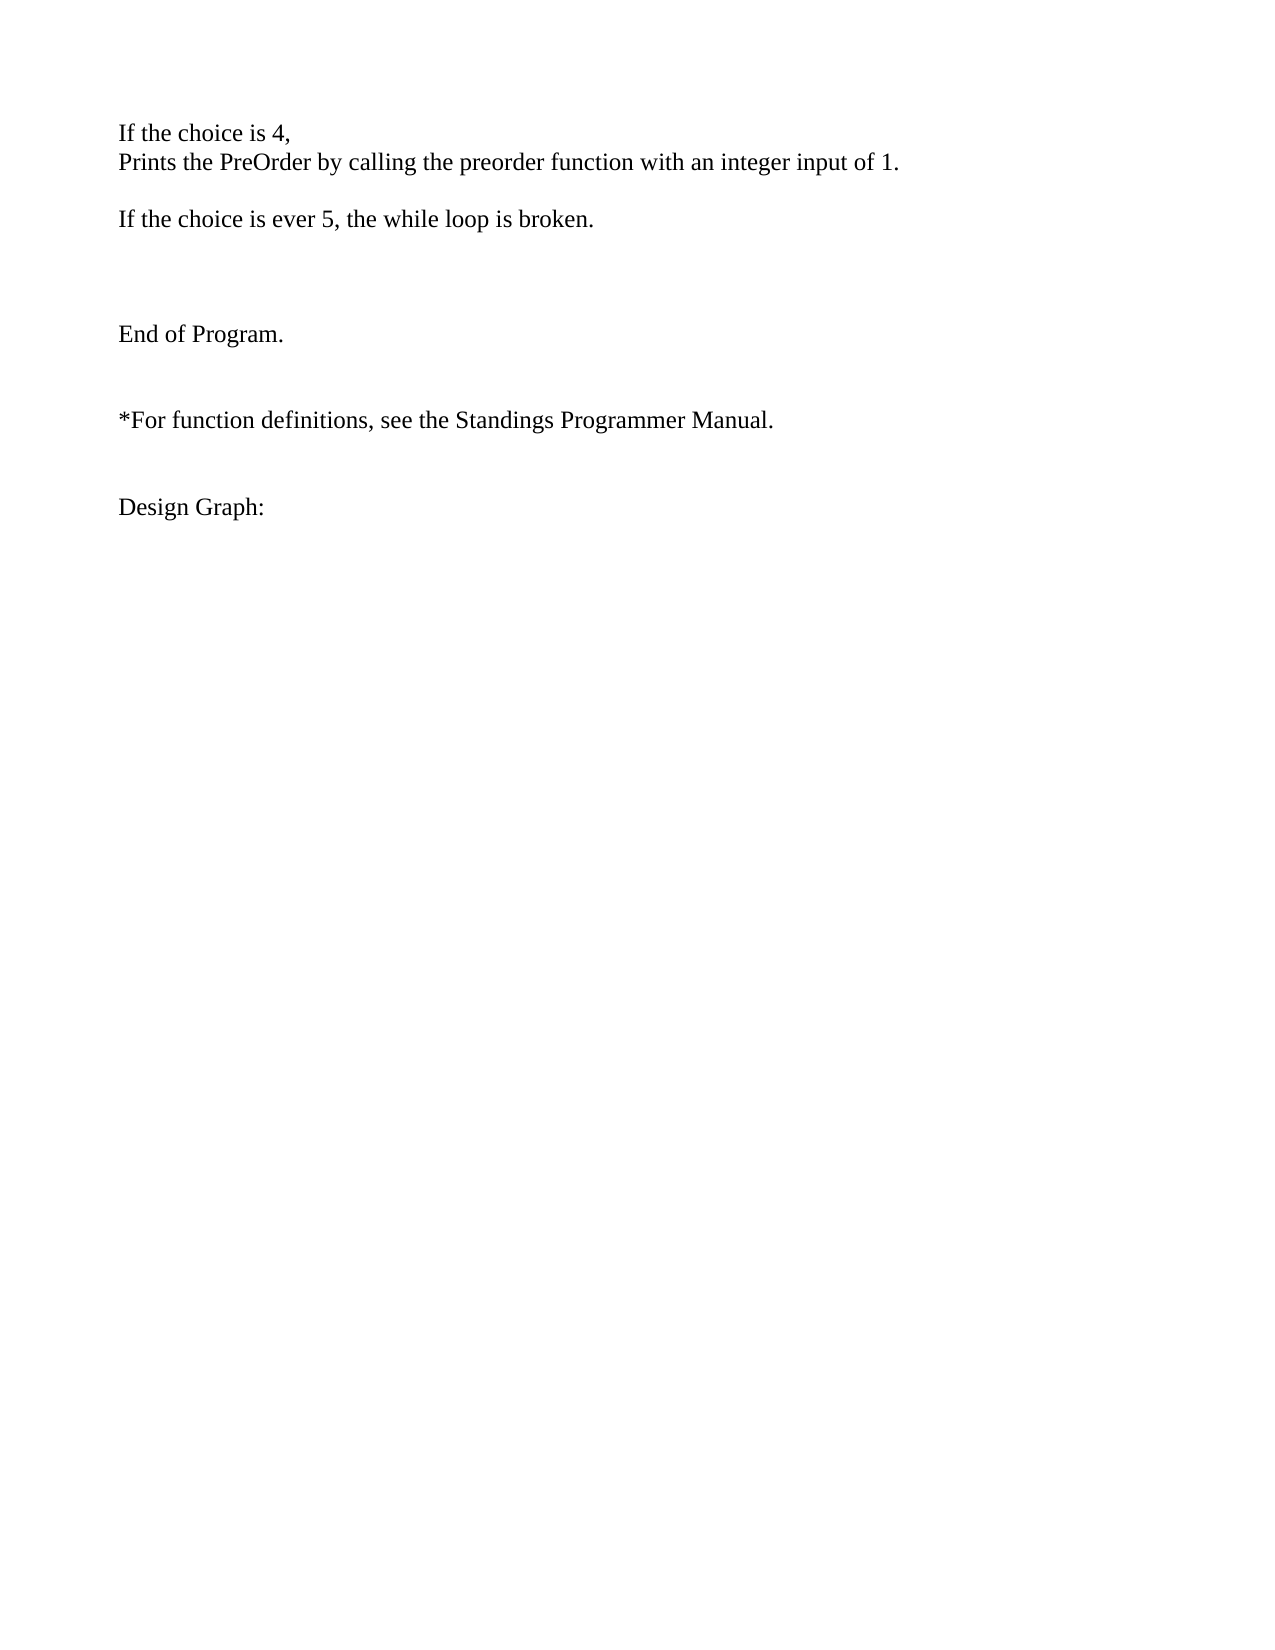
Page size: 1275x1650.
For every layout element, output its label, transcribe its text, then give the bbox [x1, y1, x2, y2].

text Prints the PreOrder by calling the preorder function with an integer input of 1. [118, 147, 1157, 176]
text *For function definitions, see the Standings Programmer Manual. [118, 406, 1157, 434]
text End of Program. [118, 319, 1157, 348]
text If the choice is ever 5, the while loop is broken. [118, 204, 1157, 233]
text Design Graph: [118, 492, 1157, 521]
text If the choice is 4, [118, 118, 1157, 147]
